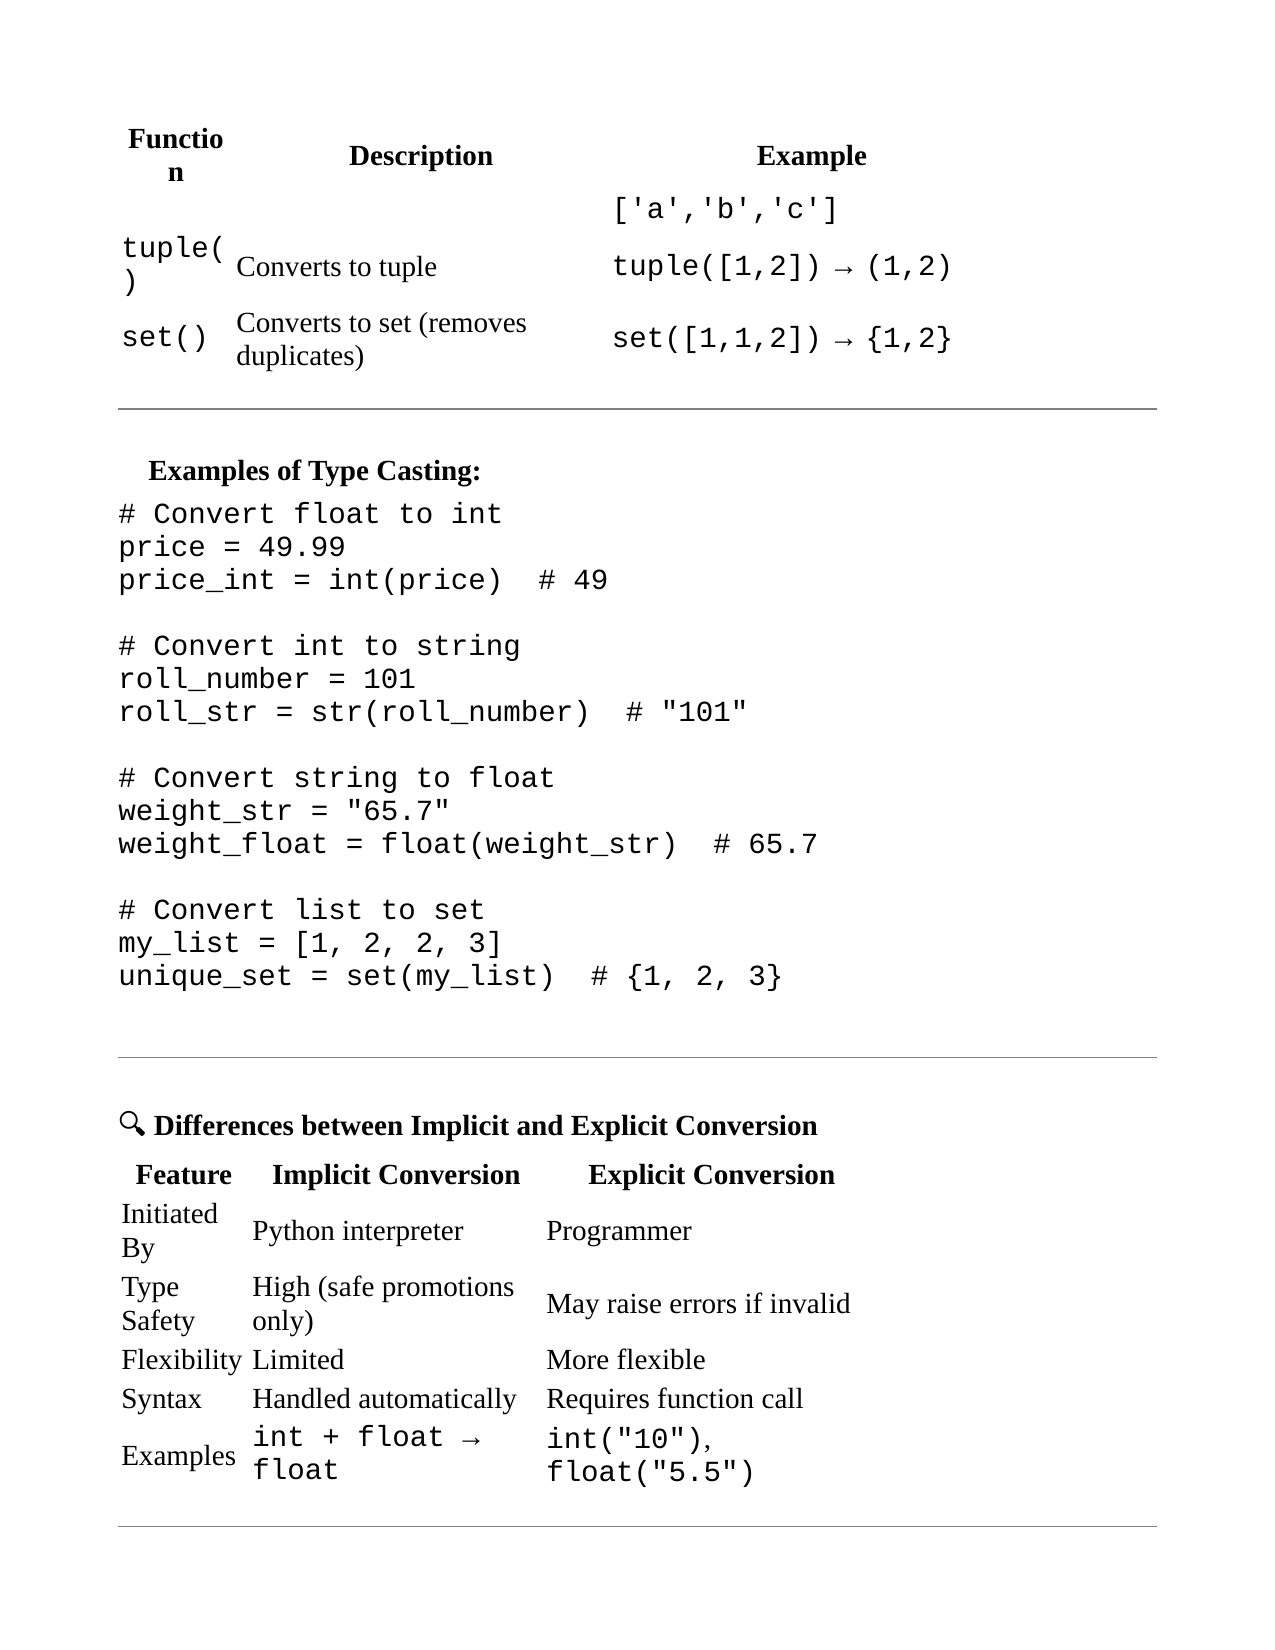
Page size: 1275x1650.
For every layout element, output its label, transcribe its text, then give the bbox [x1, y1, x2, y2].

table_cell Examples [118, 1418, 249, 1493]
table_header Implicit Conversion [249, 1154, 543, 1193]
table_header Explicit Conversion [543, 1154, 880, 1193]
text price_int = int(price) # 49 [118, 565, 1157, 598]
table_cell Handled automatically [249, 1379, 543, 1418]
table_cell Requires function call [543, 1379, 880, 1418]
table_header Function [118, 118, 233, 191]
table_cell tuple() [118, 230, 233, 302]
text weight_str = "65.7" [118, 796, 1157, 829]
table_cell [233, 191, 609, 230]
text unique_set = set(my_list) # {1, 2, 3} [118, 961, 1157, 994]
table_cell Flexibility [118, 1339, 249, 1378]
table_header Feature [118, 1154, 249, 1193]
table_cell ['a','b','c'] [609, 191, 1015, 230]
subtitle 🔍 Differences between Implicit and Explicit Conversion [118, 1108, 1157, 1141]
subtitle 📌 Examples of Type Casting: [118, 453, 1157, 486]
text my_list = [1, 2, 2, 3] [118, 928, 1157, 961]
table_cell int + float → float [249, 1418, 543, 1493]
table_cell High (safe promotions only) [249, 1266, 543, 1339]
table_cell set([1,1,2]) → {1,2} [609, 302, 1015, 375]
table_cell Type Safety [118, 1266, 249, 1339]
table_header Description [233, 118, 609, 191]
text roll_str = str(roll_number) # "101" [118, 697, 1157, 730]
table_cell [118, 191, 233, 230]
table_cell More flexible [543, 1339, 880, 1378]
text # Convert float to int [118, 499, 1157, 532]
table_cell Programmer [543, 1193, 880, 1266]
table_cell Python interpreter [249, 1193, 543, 1266]
table_cell Converts to tuple [233, 230, 609, 302]
text # Convert list to set [118, 895, 1157, 928]
text roll_number = 101 [118, 664, 1157, 697]
table_cell tuple([1,2]) → (1,2) [609, 230, 1015, 302]
table_cell Limited [249, 1339, 543, 1378]
table_cell set() [118, 302, 233, 375]
text # Convert string to float [118, 763, 1157, 796]
table_cell int("10"), float("5.5") [543, 1418, 880, 1493]
text weight_float = float(weight_str) # 65.7 [118, 829, 1157, 862]
table_cell Converts to set (removes duplicates) [233, 302, 609, 375]
table_cell May raise errors if invalid [543, 1266, 880, 1339]
table_cell Initiated By [118, 1193, 249, 1266]
table_header Example [609, 118, 1015, 191]
table_cell Syntax [118, 1379, 249, 1418]
text price = 49.99 [118, 532, 1157, 565]
text # Convert int to string [118, 631, 1157, 664]
